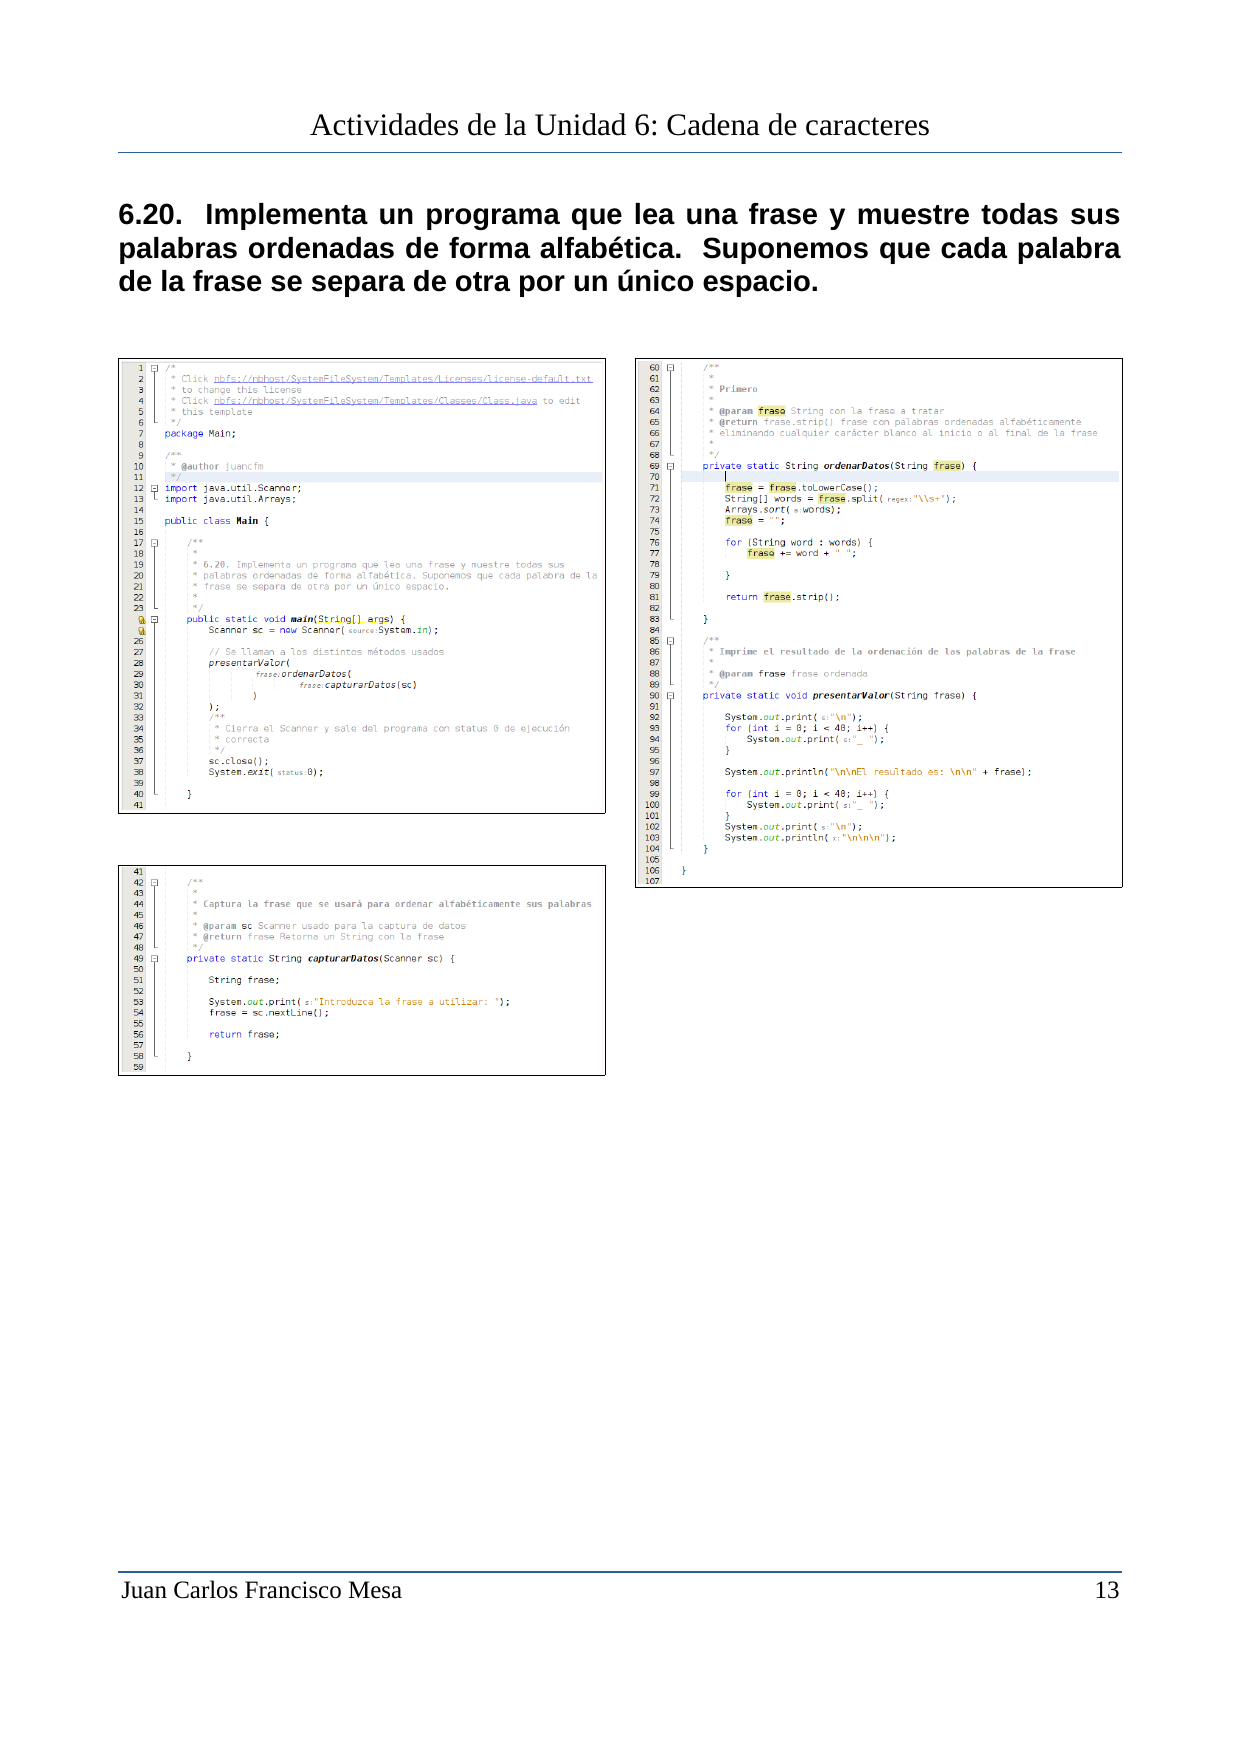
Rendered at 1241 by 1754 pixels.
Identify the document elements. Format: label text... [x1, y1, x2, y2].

picture [121, 361, 603, 810]
picture [637, 361, 1119, 884]
picture [121, 867, 603, 1072]
subtitle 6.20. Implementa un programa que lea una frase y muestre todas sus palabras ordenadas de forma alfabética. Suponemos que cada palabra de la frase se separa de otra por un único espacio. [118, 197, 1122, 298]
